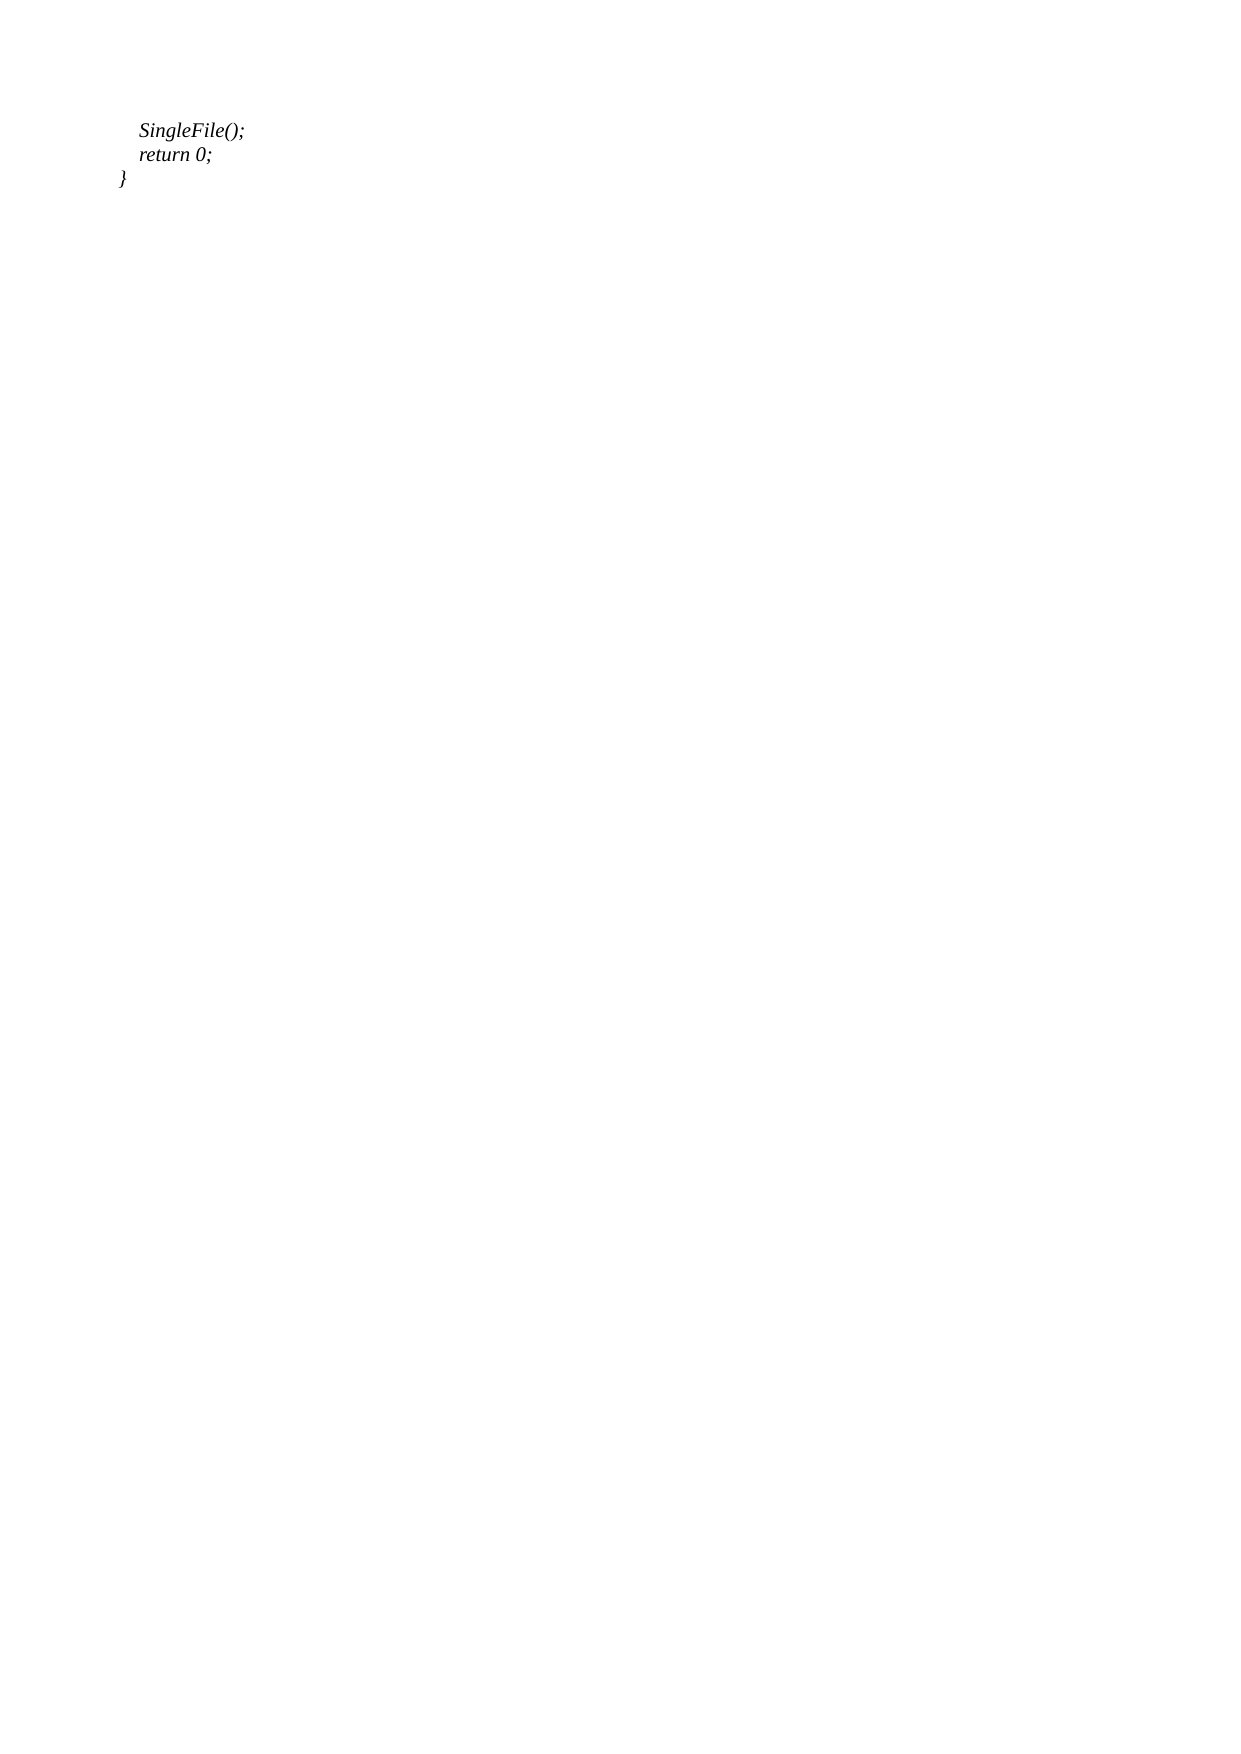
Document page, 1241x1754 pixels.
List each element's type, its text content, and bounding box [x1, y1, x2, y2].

text SingleFile(); [118, 118, 1122, 142]
text } [118, 166, 1122, 190]
text return 0; [118, 142, 1122, 166]
